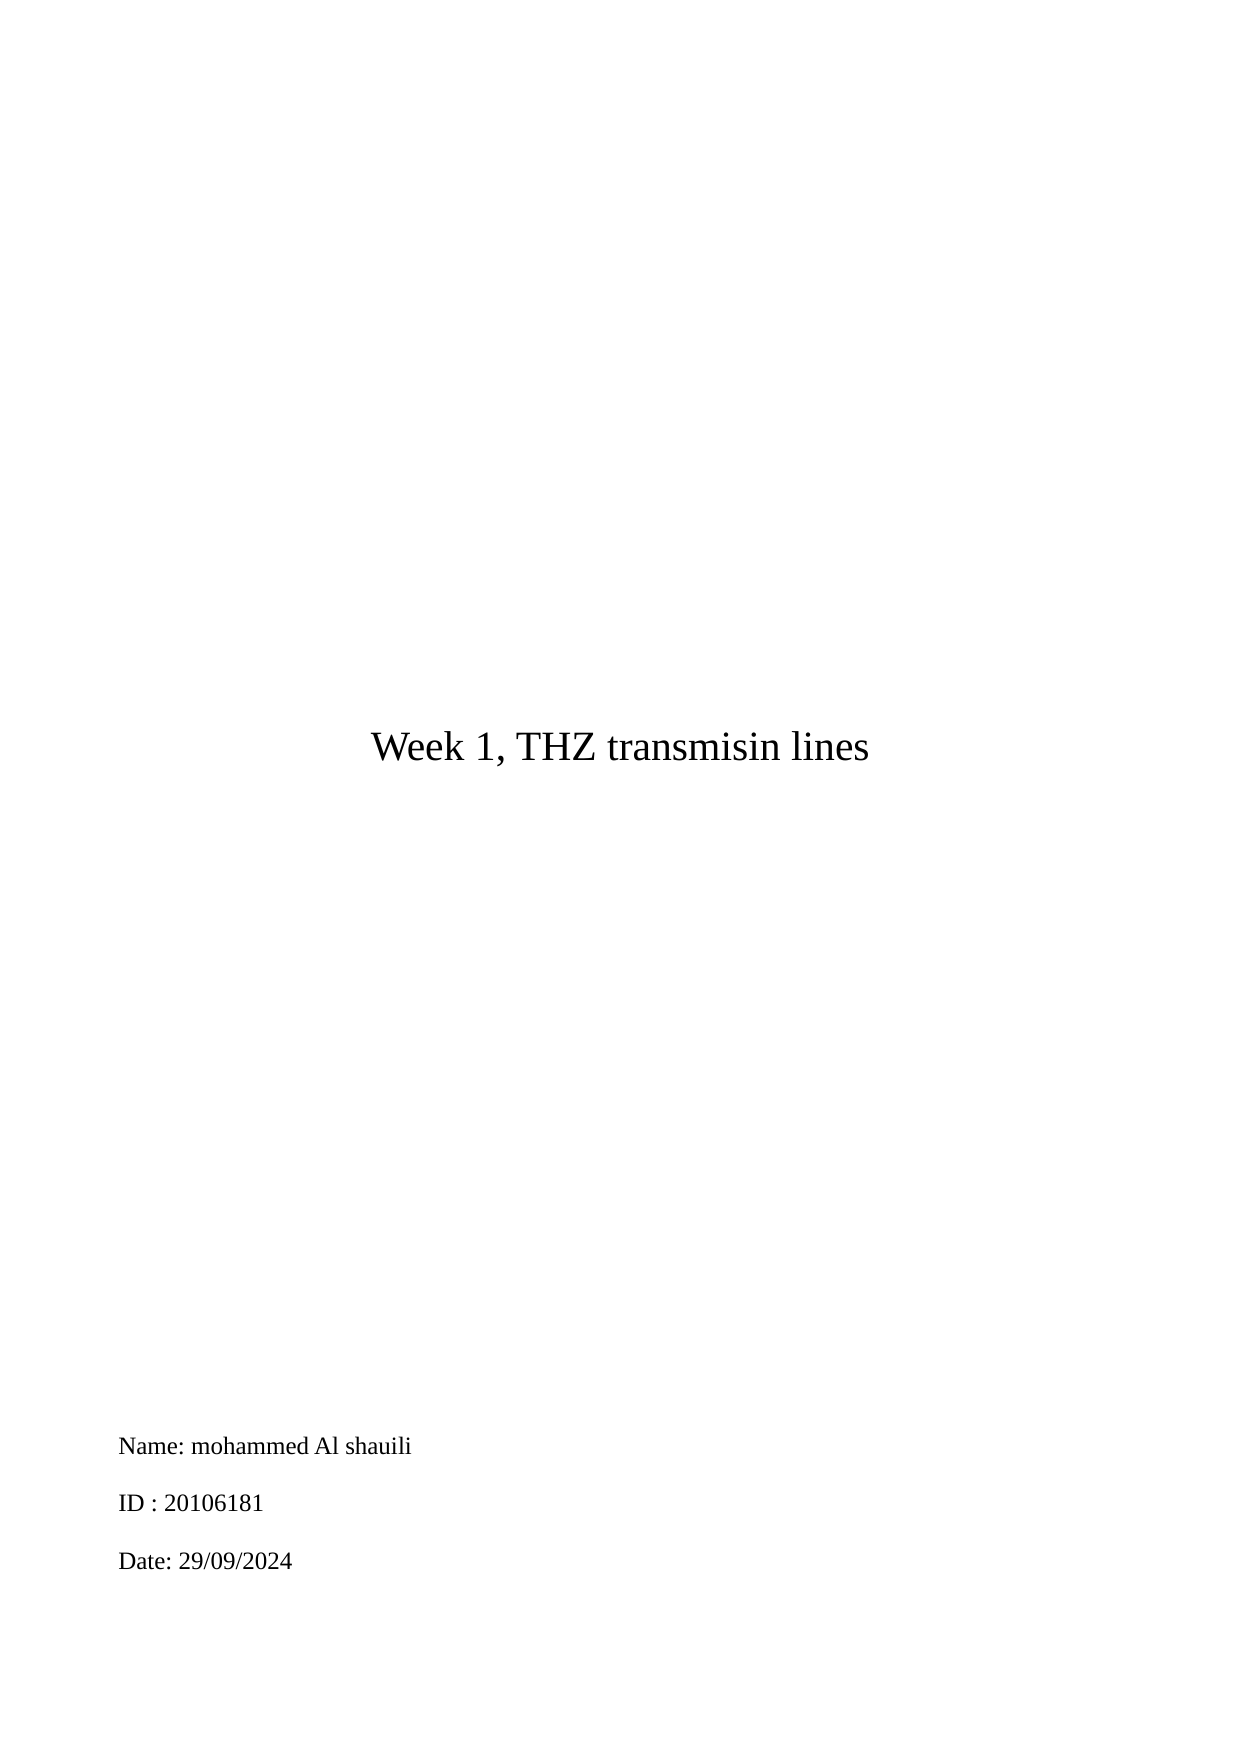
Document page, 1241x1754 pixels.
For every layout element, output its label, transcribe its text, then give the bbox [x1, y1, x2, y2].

text Name: mohammed Al shauili [118, 1431, 1122, 1460]
text Date: 29/09/2024 [118, 1546, 1122, 1575]
text Week 1, THZ transmisin lines [118, 722, 1122, 770]
text ID : 20106181 [118, 1488, 1122, 1517]
